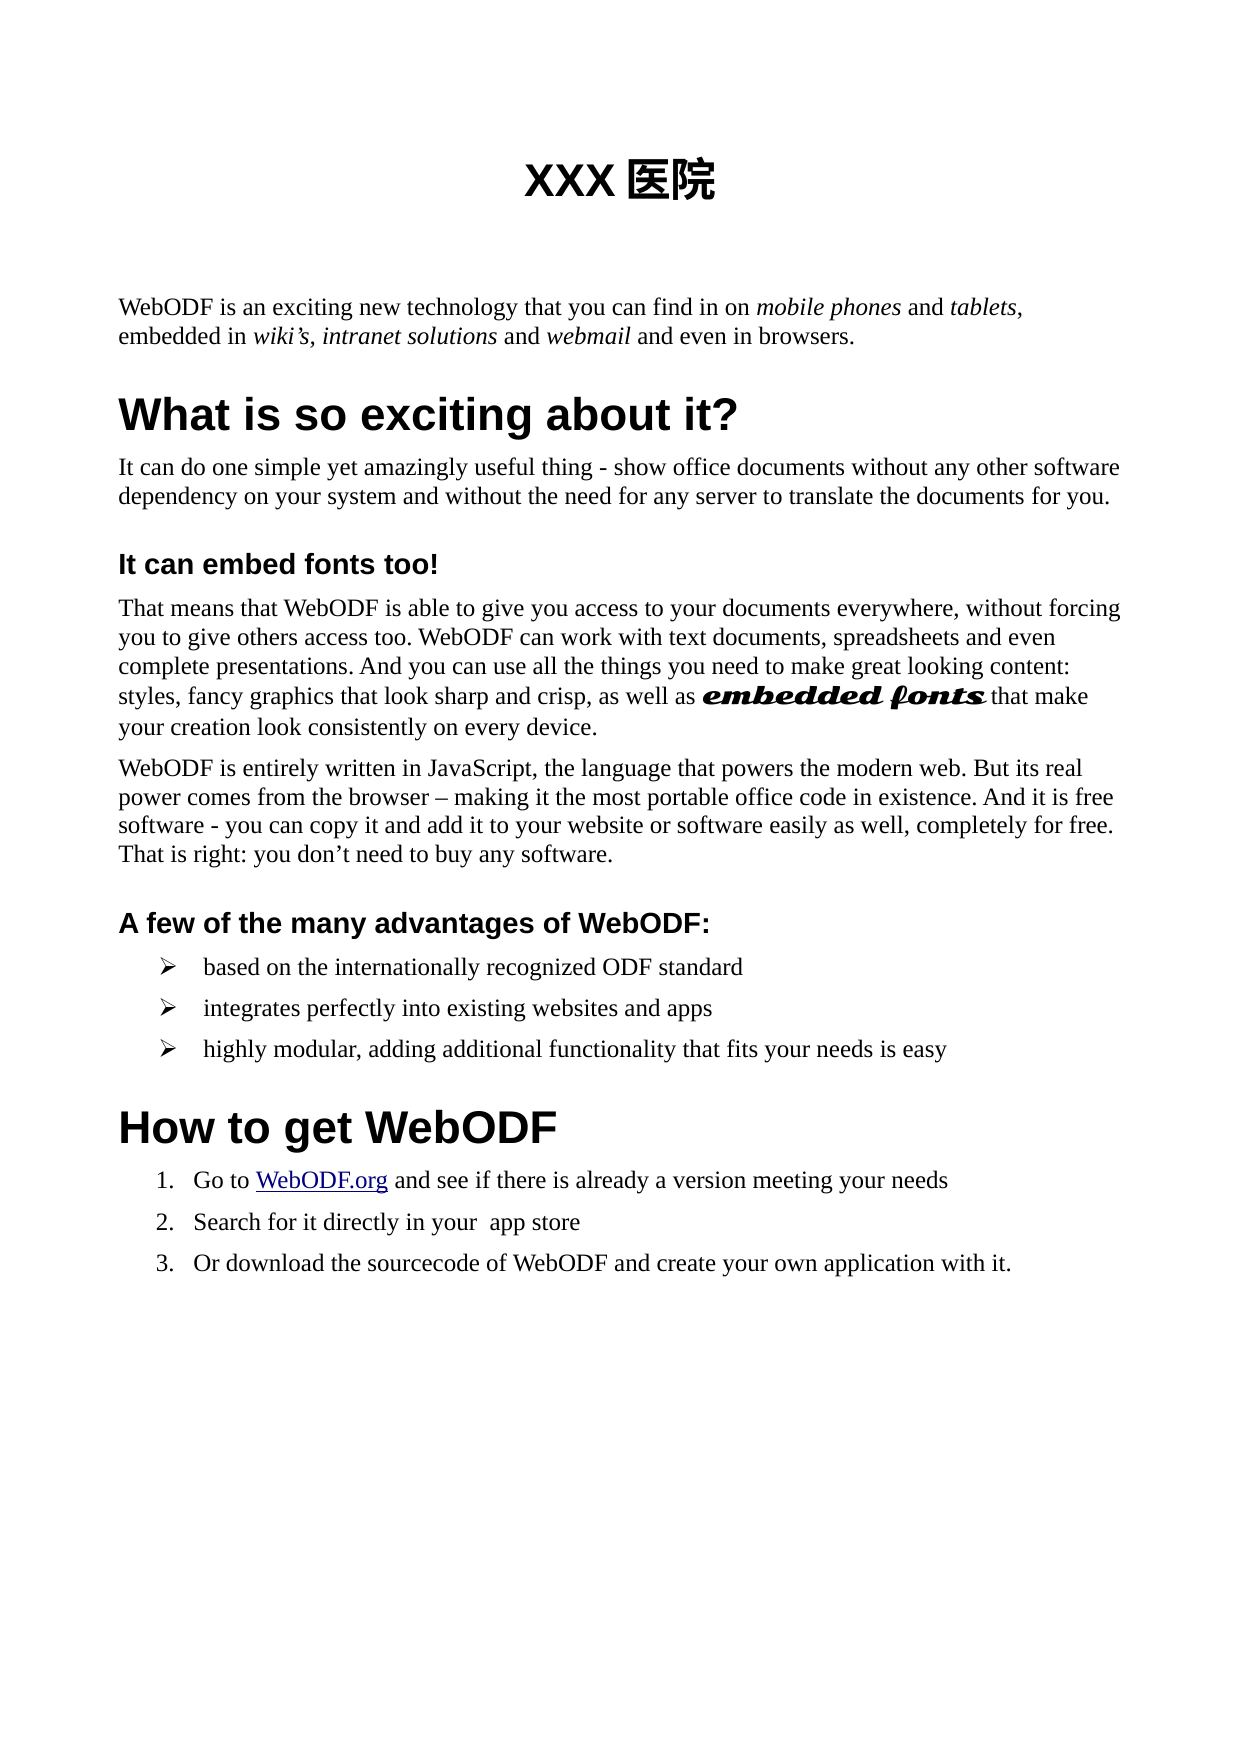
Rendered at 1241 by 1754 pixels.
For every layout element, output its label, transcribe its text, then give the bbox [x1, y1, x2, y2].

text WebODF is an exciting new technology that you can find in on mobile phones and tablets, embedded in wiki’s, intranet solutions and webmail and even in browsers. [118, 292, 1122, 349]
list integrates perfectly into existing websites and apps [158, 993, 1122, 1022]
text It can do one simple yet amazingly useful thing - show office documents without any other software dependency on your system and without the need for any server to translate the documents for you. [118, 452, 1122, 510]
list based on the internationally recognized ODF standard [158, 952, 1122, 980]
text WebODF is entirely written in JavaScript, the language that powers the modern web. But its real power comes from the browser – making it the most portable office code in existence. And it is free software - you can copy it and add it to your website or software easily as well, completely for free. That is right: you don’t need to buy any software. [118, 753, 1122, 868]
subtitle A few of the many advantages of WebODF: [118, 906, 1122, 939]
subtitle How to get WebODF [118, 1100, 1122, 1153]
subtitle It can embed fonts too! [118, 547, 1122, 581]
list Or download the sourcecode of WebODF and create your own application with it. [156, 1248, 1122, 1277]
text That means that WebODF is able to give you access to your documents everywhere, without forcing you to give others access too. WebODF can work with text documents, spreadsheets and even complete presentations. And you can use all the things you need to make great looking content: styles, fancy graphics that look sharp and crisp, as well as embedded fonts that make your creation look consistently on every device. [118, 593, 1122, 741]
subtitle What is so exciting about it? [118, 387, 1122, 440]
list Go to WebODF.org and see if there is already a version meeting your needs [156, 1166, 1122, 1194]
subtitle XXX医院 [118, 143, 1122, 209]
list Search for it directly in your app store [156, 1207, 1122, 1236]
list highly modular, adding additional functionality that fits your needs is easy [158, 1034, 1122, 1063]
